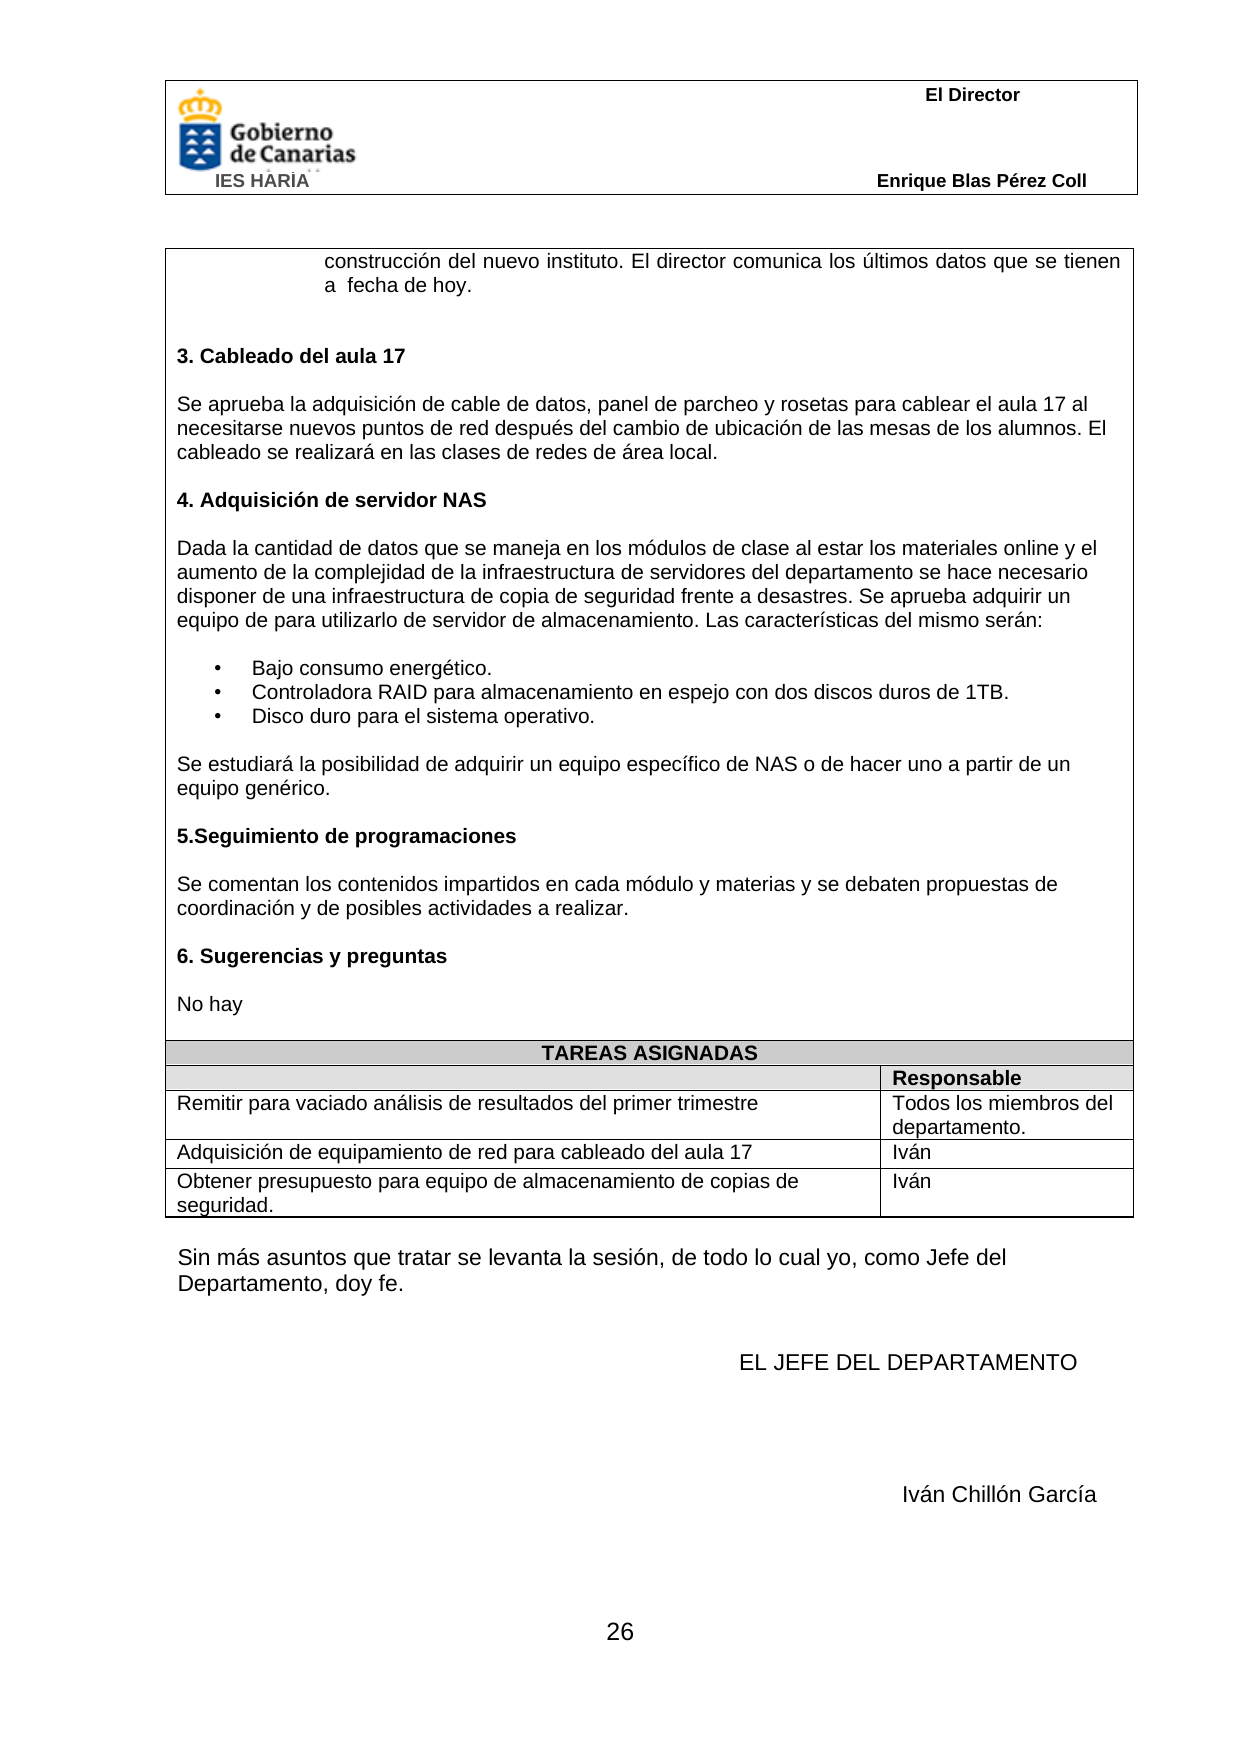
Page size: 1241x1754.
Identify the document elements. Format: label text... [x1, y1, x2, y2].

table_cell Remitir para vaciado análisis de resultados del primer trimestre [166, 1091, 880, 1138]
table_cell Todos los miembros del departamento. [881, 1091, 1133, 1138]
text Iván Chillón García [177, 1481, 1122, 1507]
table_cell Iván [881, 1140, 1133, 1167]
text Sin más asuntos que tratar se levanta la sesión, de todo lo cual yo, como Jefe del Departamento, doy fe. [177, 1244, 1122, 1297]
table_cell Responsable [881, 1066, 1133, 1089]
table_cell Obtener presupuesto para equipo de almacenamiento de copias de seguridad. [166, 1169, 880, 1216]
table_cell TAREAS ASIGNADAS [166, 1041, 1133, 1064]
text EL JEFE DEL DEPARTAMENTO [177, 1349, 1122, 1376]
table_cell construcción del nuevo instituto. El director comunica los últimos datos que se tienen a fecha de hoy. 3. Cableado del aula 17 Se aprueba la adquisición de cable de datos, panel de parcheo y rosetas para cablear el aula 17 al necesitarse nuevos puntos de red después del cambio de ubicación de las mesas de los alumnos. El cableado se realizará en las clases de redes de área local. 4. Adquisición de servidor NAS Dada la cantidad de datos que se maneja en los módulos de clase al estar los materiales online y el aumento de la complejidad de la infraestructura de servidores del departamento se hace necesario disponer de una infraestructura de copia de seguridad frente a desastres. Se aprueba adquirir un equipo de para utilizarlo de servidor de almacenamiento. Las características del mismo serán: Bajo consumo energético. Controladora RAID para almacenamiento en espejo con dos discos duros de 1TB. Disco duro para el sistema operativo. Se estudiará la posibilidad de adquirir un equipo específico de NAS o de hacer uno a partir de un equipo genérico. 5.Seguimiento de programaciones Se comentan los contenidos impartidos en cada módulo y materias y se debaten propuestas de coordinación y de posibles actividades a realizar. 6. Sugerencias y preguntas No hay [166, 249, 1133, 1039]
picture [173, 85, 359, 172]
table_cell [166, 1066, 880, 1089]
table_cell Adquisición de equipamiento de red para cableado del aula 17 [166, 1140, 880, 1167]
table_cell Iván [881, 1169, 1133, 1216]
